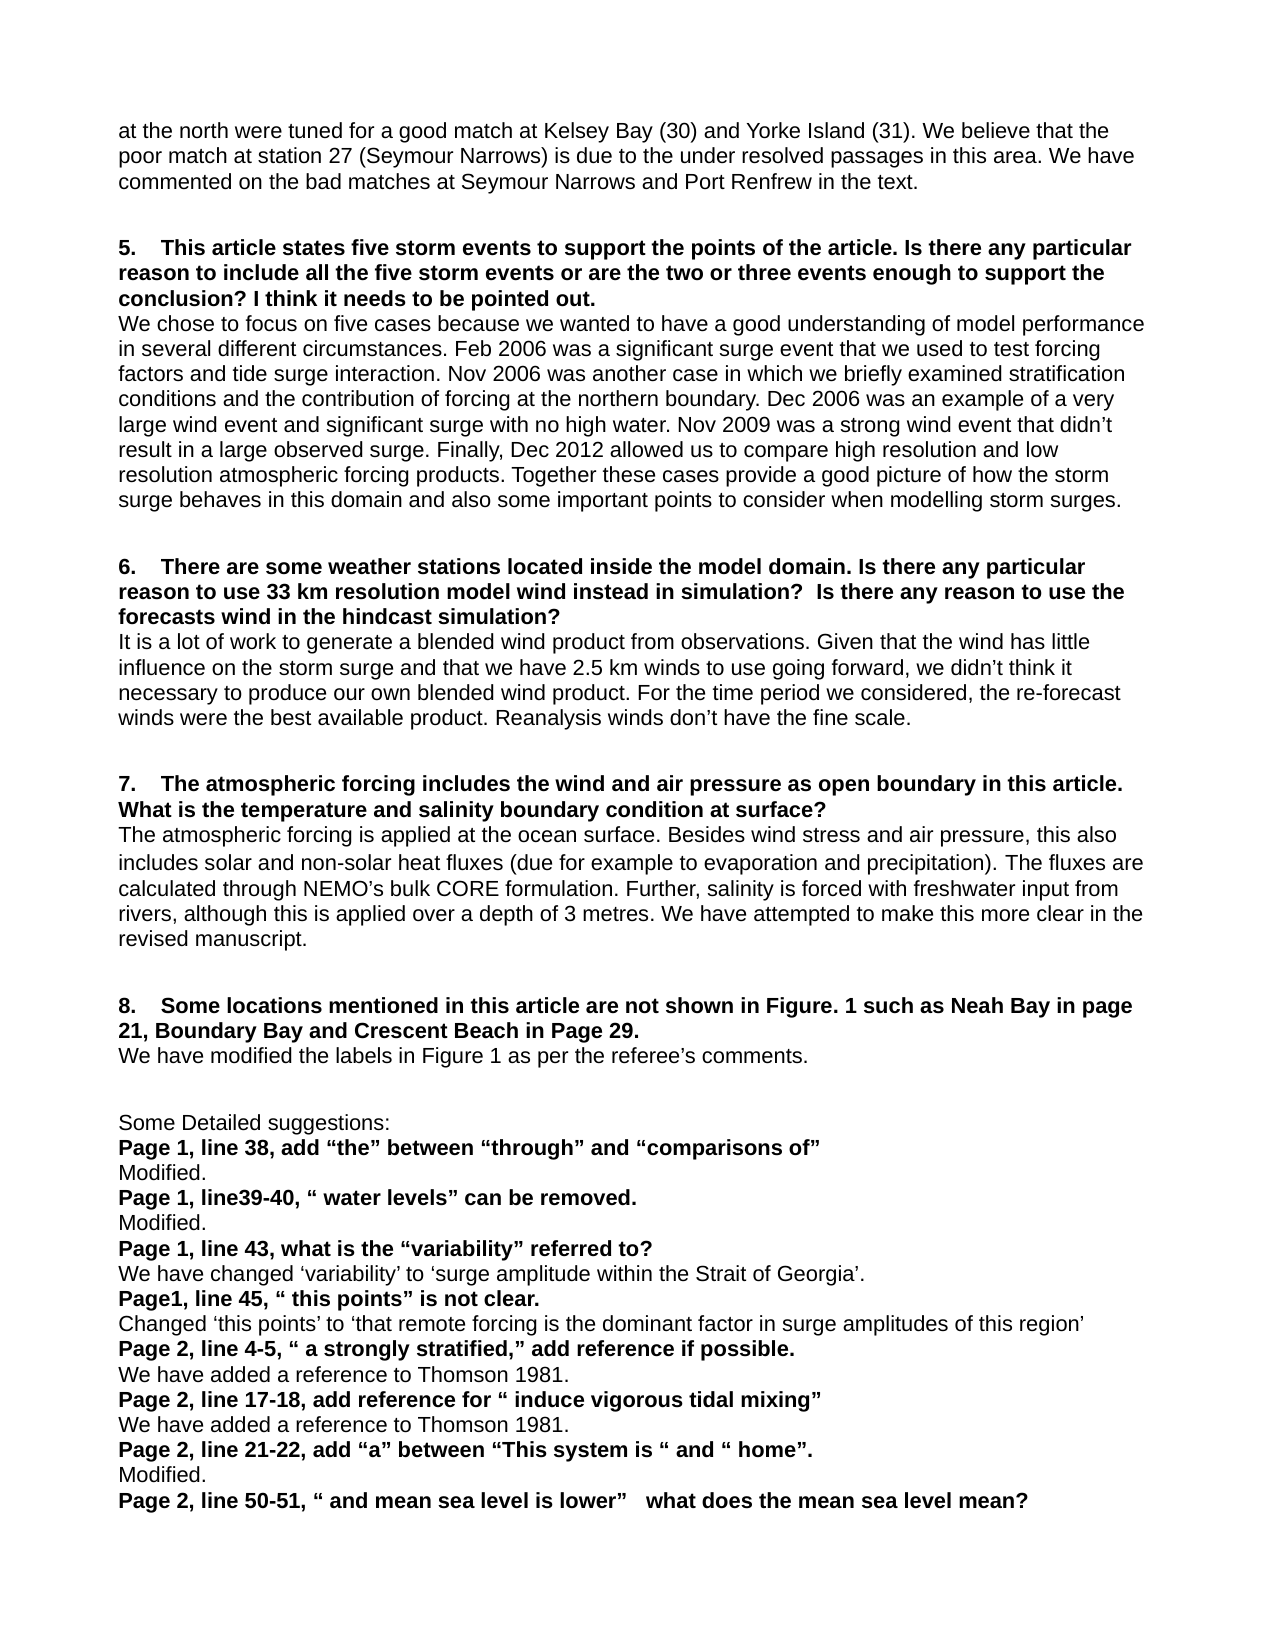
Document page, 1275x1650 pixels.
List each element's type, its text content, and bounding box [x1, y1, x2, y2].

text 8. Some locations mentioned in this article are not shown in Figure. 1 such as Neah Bay in page 21, Boundary Bay and Crescent Beach in Page 29. [118, 992, 1157, 1043]
text Page 2, line 4-5, “ a strongly stratified,” add reference if possible. [118, 1336, 1157, 1361]
text We have modified the labels in Figure 1 as per the referee’s comments. [118, 1043, 1157, 1068]
text Page1, line 45, “ this points” is not clear. [118, 1286, 1157, 1311]
text Some Detailed suggestions: [118, 1109, 1157, 1134]
text Page 1, line39-40, “ water levels” can be removed. [118, 1185, 1157, 1210]
text Page 2, line 50-51, “ and mean sea level is lower” what does the mean sea level mean? [118, 1487, 1157, 1513]
text 5. This article states five storm events to support the points of the article. Is there any particular reason to include all the five storm events or are the two or three events enough to support the conclusion? I think it needs to be pointed out. [118, 235, 1157, 311]
text 6. There are some weather stations located inside the model domain. Is there any particular reason to use 33 km resolution model wind instead in simulation? Is there any reason to use the forecasts wind in the hindcast simulation? [118, 553, 1157, 629]
text We have changed ‘variability’ to ‘surge amplitude within the Strait of Georgia’. [118, 1261, 1157, 1286]
text The atmospheric forcing is applied at the ocean surface. Besides wind stress and air pressure, this also includes solar and non-solar heat fluxes (due for example to evaporation and precipitation). The fluxes are calculated through NEMO’s bulk CORE formulation. Further, salinity is forced with freshwater input from rivers, although this is applied over a depth of 3 metres. We have attempted to make this more clear in the revised manuscript. [118, 822, 1157, 951]
text Modified. [118, 1462, 1157, 1487]
text Page 1, line 43, what is the “variability” referred to? [118, 1235, 1157, 1261]
text We have added a reference to Thomson 1981. [118, 1361, 1157, 1387]
text Changed ‘this points’ to ‘that remote forcing is the dominant factor in surge amplitudes of this region’ [118, 1311, 1157, 1336]
text Page 2, line 17-18, add reference for “ induce vigorous tidal mixing” [118, 1387, 1157, 1412]
text We chose to focus on five cases because we wanted to have a good understanding of model performance in several different circumstances. Feb 2006 was a significant surge event that we used to test forcing factors and tide surge interaction. Nov 2006 was another case in which we briefly examined stratification conditions and the contribution of forcing at the northern boundary. Dec 2006 was an example of a very large wind event and significant surge with no high water. Nov 2009 was a strong wind event that didn’t result in a large observed surge. Finally, Dec 2012 allowed us to compare high resolution and low resolution atmospheric forcing products. Together these cases provide a good picture of how the storm surge behaves in this domain and also some important points to consider when modelling storm surges. [118, 311, 1157, 512]
text It is a lot of work to generate a blended wind product from observations. Given that the wind has little influence on the storm surge and that we have 2.5 km winds to use going forward, we didn’t think it necessary to produce our own blended wind product. For the time period we considered, the re-forecast winds were the best available product. Reanalysis winds don’t have the fine scale. [118, 629, 1157, 730]
text Modified. [118, 1160, 1157, 1185]
text Modified. [118, 1210, 1157, 1235]
text Page 2, line 21-22, add “a” between “This system is “ and “ home”. [118, 1437, 1157, 1462]
text We have added a reference to Thomson 1981. [118, 1412, 1157, 1437]
text Page 1, line 38, add “the” between “through” and “comparisons of” [118, 1134, 1157, 1160]
text at the north were tuned for a good match at Kelsey Bay (30) and Yorke Island (31). We believe that the poor match at station 27 (Seymour Narrows) is due to the under resolved passages in this area. We have commented on the bad matches at Seymour Narrows and Port Renfrew in the text. [118, 118, 1157, 194]
text 7. The atmospheric forcing includes the wind and air pressure as open boundary in this article. What is the temperature and salinity boundary condition at surface? [118, 771, 1157, 822]
